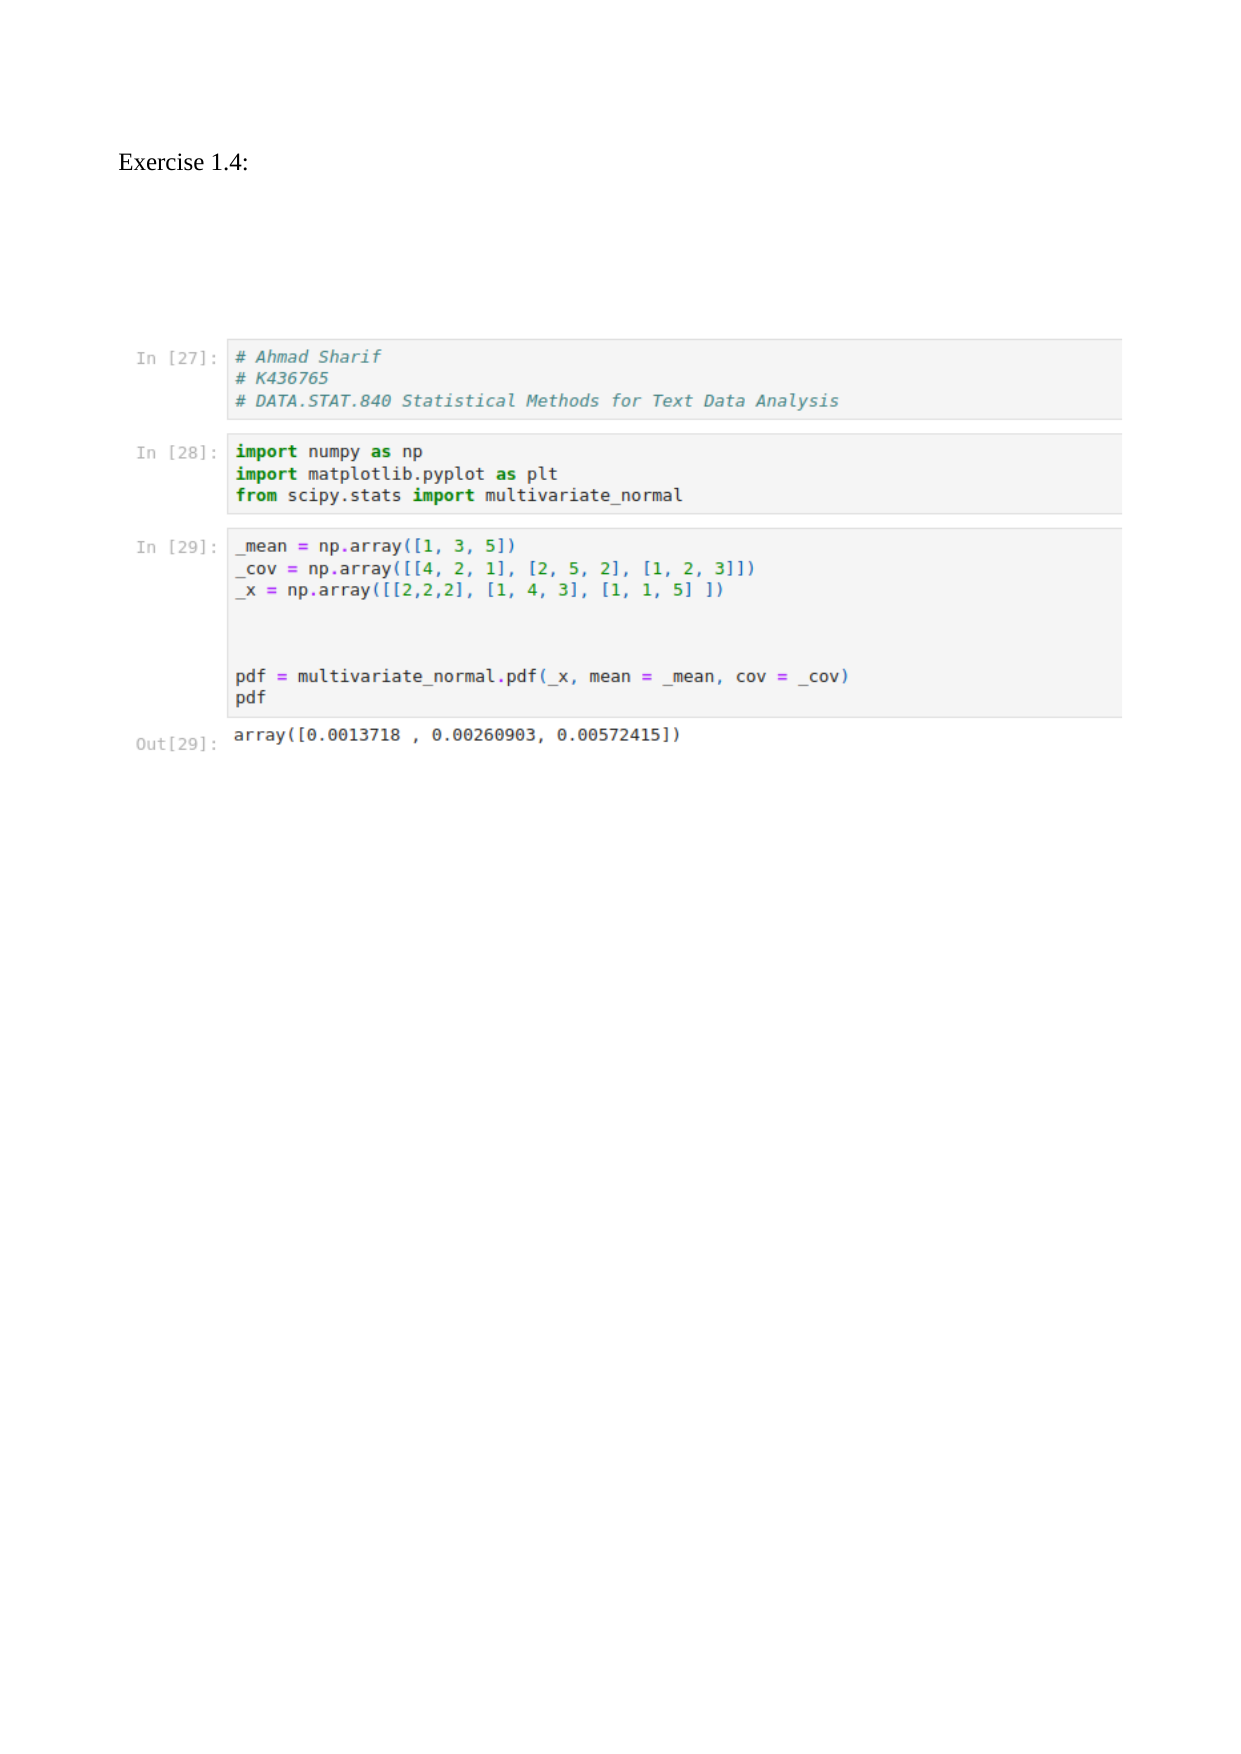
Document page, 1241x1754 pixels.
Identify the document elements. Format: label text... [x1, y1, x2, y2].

picture [118, 311, 1123, 786]
text Exercise 1.4: [118, 147, 1122, 176]
